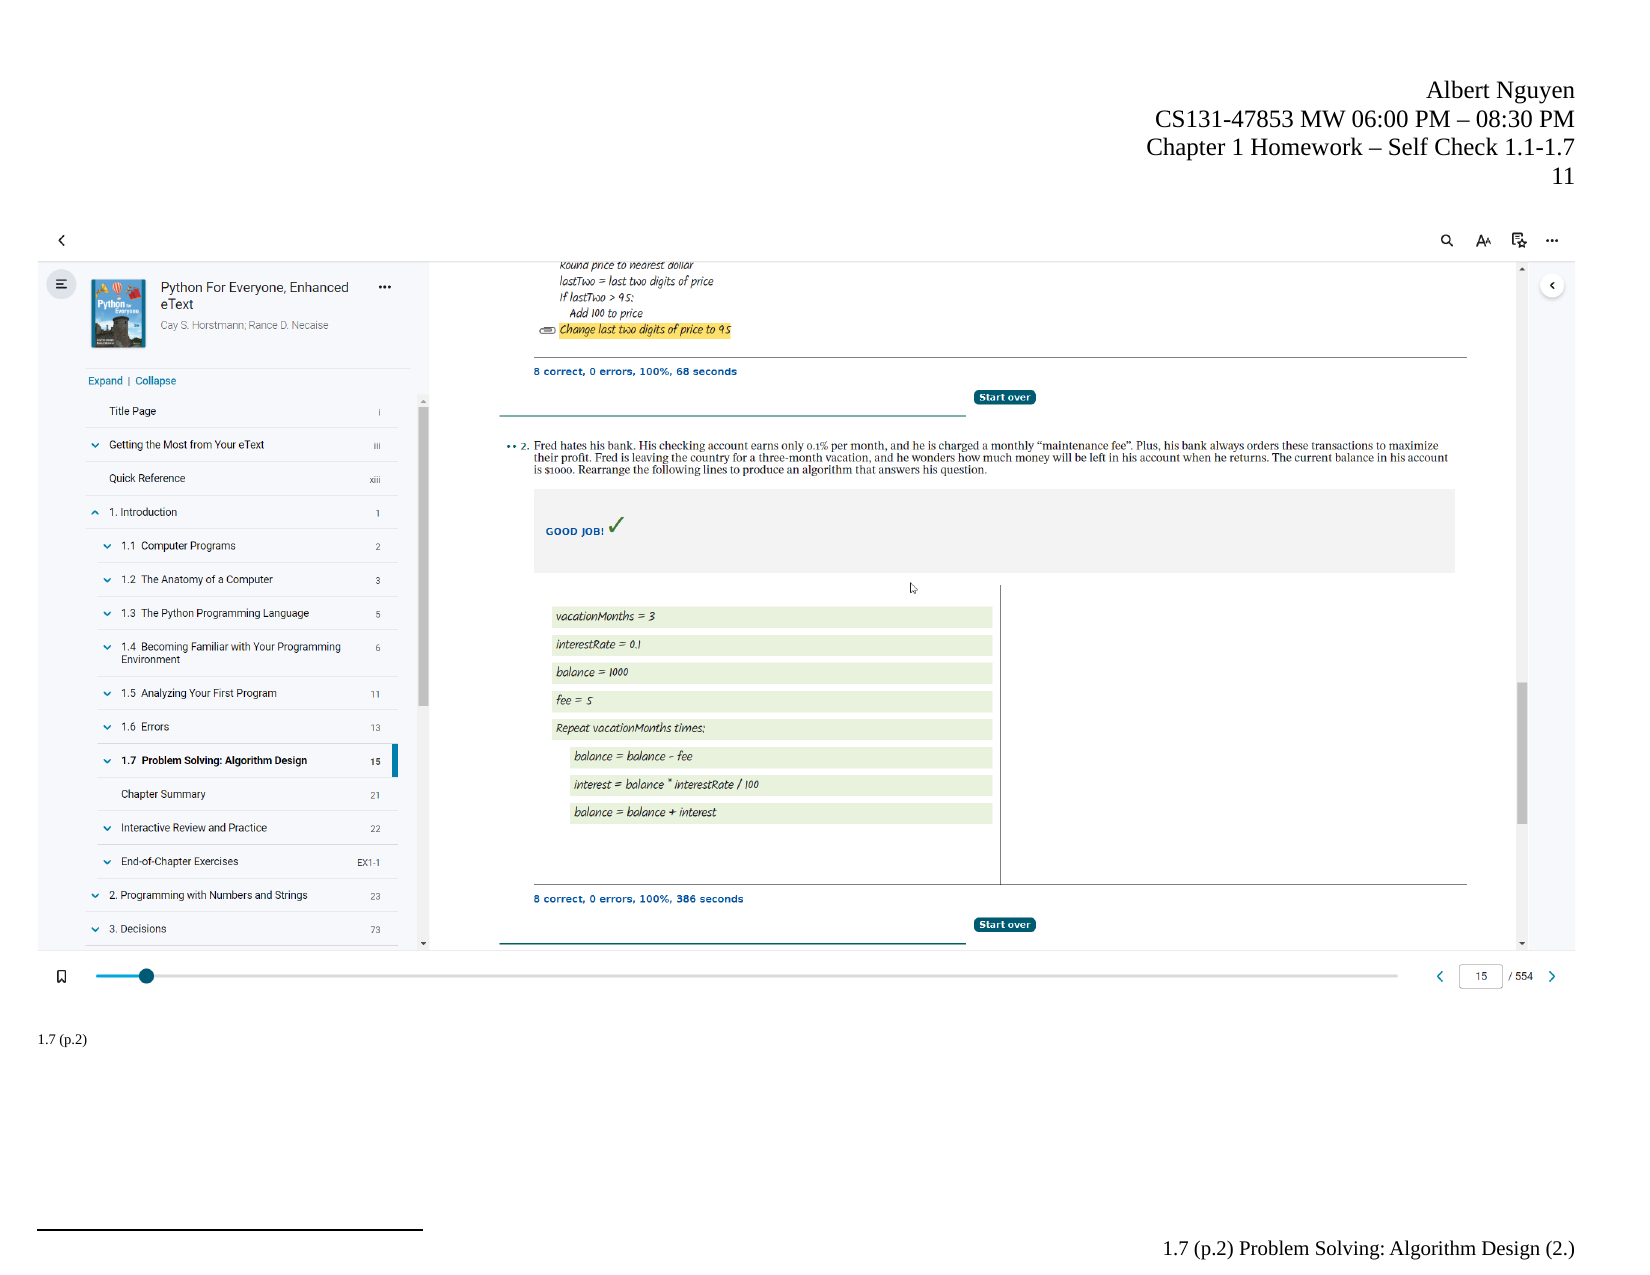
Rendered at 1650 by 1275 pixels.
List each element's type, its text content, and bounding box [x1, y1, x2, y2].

text Problem Solving: Algorithm Design (2.) [37, 1236, 1575, 1260]
picture [37, 220, 1575, 1002]
